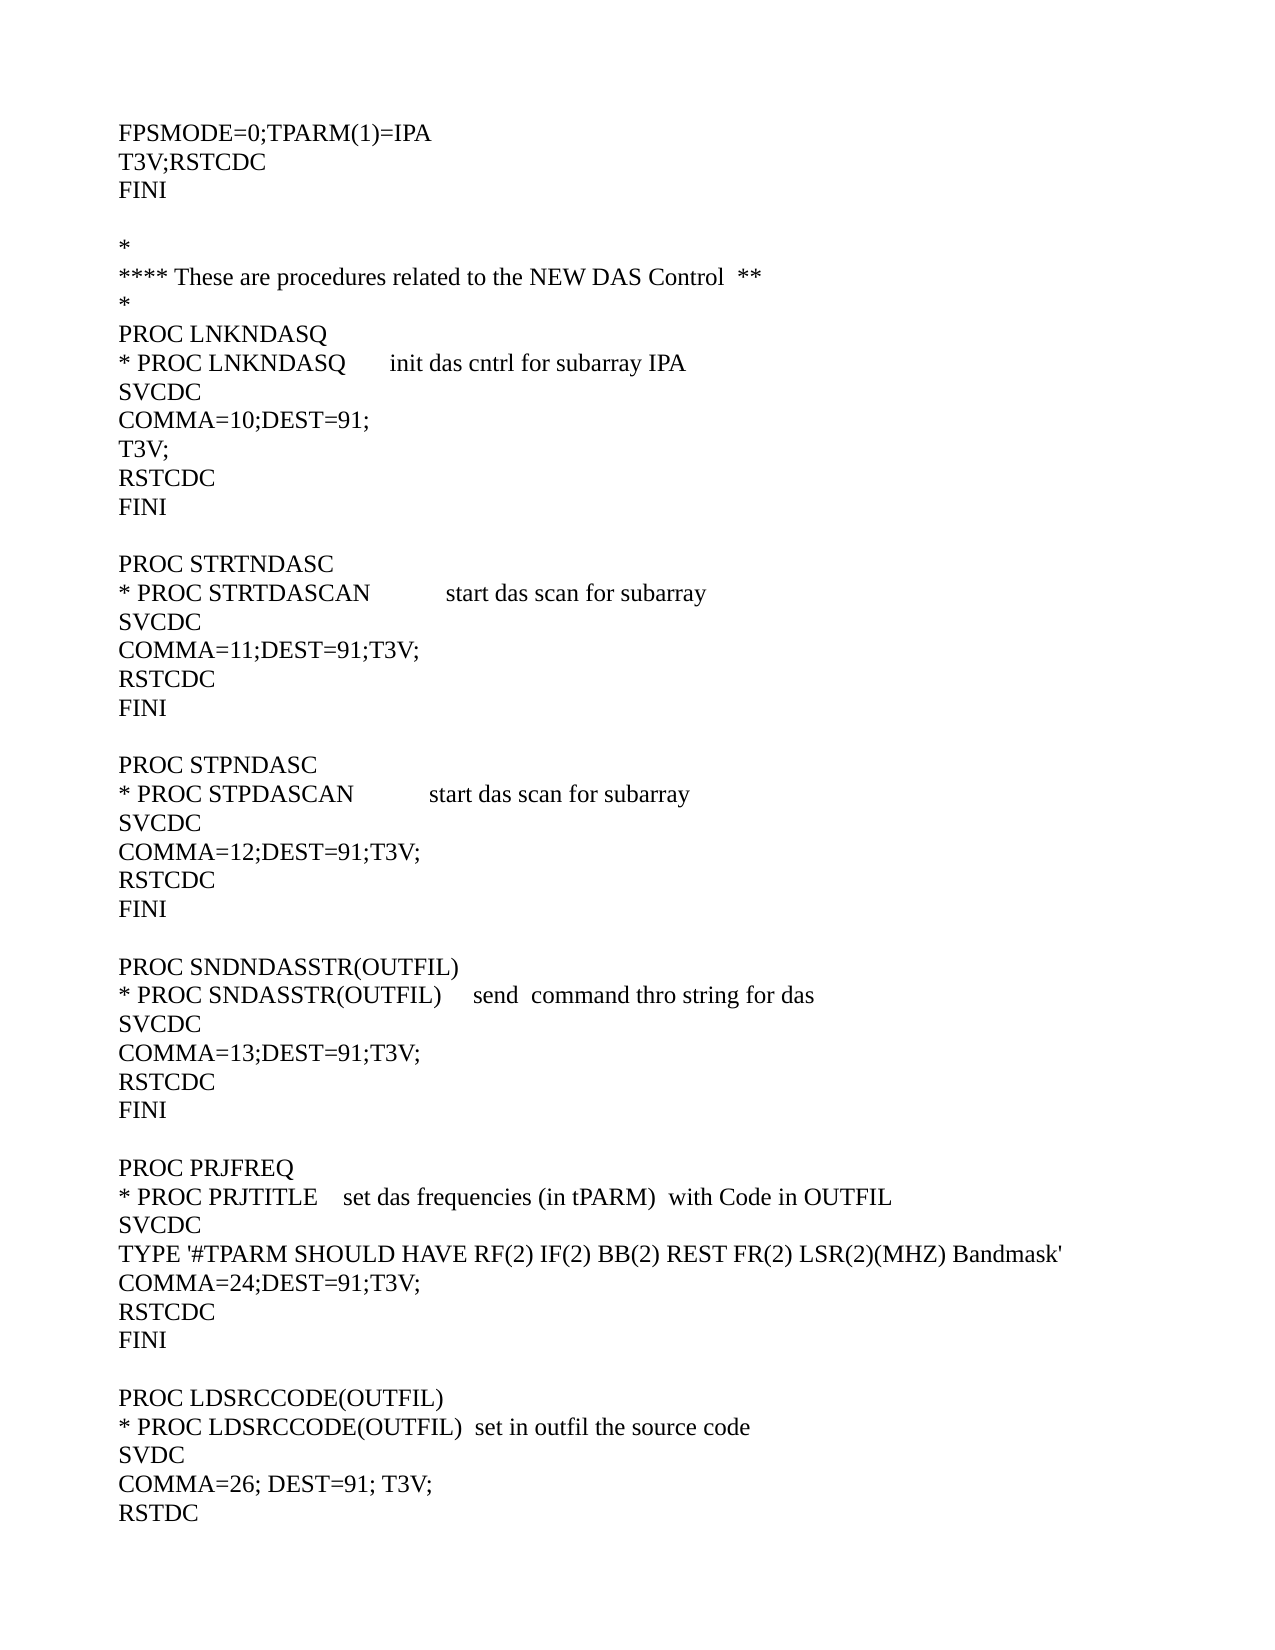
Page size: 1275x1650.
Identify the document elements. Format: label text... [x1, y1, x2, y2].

text PROC LNKNDASQ [118, 319, 1157, 348]
text FINI [118, 894, 1157, 923]
text FINI [118, 1096, 1157, 1124]
text SVDC [118, 1441, 1157, 1469]
text COMMA=12;DEST=91;T3V; [118, 837, 1157, 866]
text FPSMODE=0;TPARM(1)=IPA [118, 118, 1157, 147]
text T3V; [118, 434, 1157, 463]
text * PROC LNKNDASQ init das cntrl for subarray IPA [118, 348, 1157, 377]
text * PROC SNDASSTR(OUTFIL) send command thro string for das [118, 981, 1157, 1009]
text RSTCDC [118, 1297, 1157, 1326]
text * PROC LDSRCCODE(OUTFIL) set in outfil the source code [118, 1412, 1157, 1441]
text T3V;RSTCDC [118, 147, 1157, 176]
text SVCDC [118, 607, 1157, 636]
text PROC PRJFREQ [118, 1153, 1157, 1182]
text COMMA=13;DEST=91;T3V; [118, 1038, 1157, 1067]
text * [118, 291, 1157, 319]
text * PROC STRTDASCAN start das scan for subarray [118, 578, 1157, 607]
text RSTCDC [118, 1067, 1157, 1096]
text FINI [118, 1326, 1157, 1354]
text FINI [118, 693, 1157, 722]
text SVCDC [118, 1009, 1157, 1038]
text FINI [118, 492, 1157, 521]
text **** These are procedures related to the NEW DAS Control ** [118, 262, 1157, 291]
text SVCDC [118, 1211, 1157, 1239]
text TYPE '#TPARM SHOULD HAVE RF(2) IF(2) BB(2) REST FR(2) LSR(2)(MHZ) Bandmask' [118, 1239, 1157, 1268]
text * [118, 233, 1157, 262]
text PROC SNDNDASSTR(OUTFIL) [118, 952, 1157, 981]
text COMMA=10;DEST=91; [118, 406, 1157, 434]
text SVCDC [118, 808, 1157, 837]
text RSTCDC [118, 664, 1157, 693]
text PROC STPNDASC [118, 751, 1157, 779]
text RSTCDC [118, 866, 1157, 894]
text COMMA=11;DEST=91;T3V; [118, 636, 1157, 664]
text RSTDC [118, 1498, 1157, 1527]
text PROC STRTNDASC [118, 549, 1157, 578]
text SVCDC [118, 377, 1157, 406]
text RSTCDC [118, 463, 1157, 492]
text PROC LDSRCCODE(OUTFIL) [118, 1383, 1157, 1412]
text COMMA=26; DEST=91; T3V; [118, 1469, 1157, 1498]
text * PROC PRJTITLE set das frequencies (in tPARM) with Code in OUTFIL [118, 1182, 1157, 1211]
text COMMA=24;DEST=91;T3V; [118, 1268, 1157, 1297]
text * PROC STPDASCAN start das scan for subarray [118, 779, 1157, 808]
text FINI [118, 176, 1157, 204]
